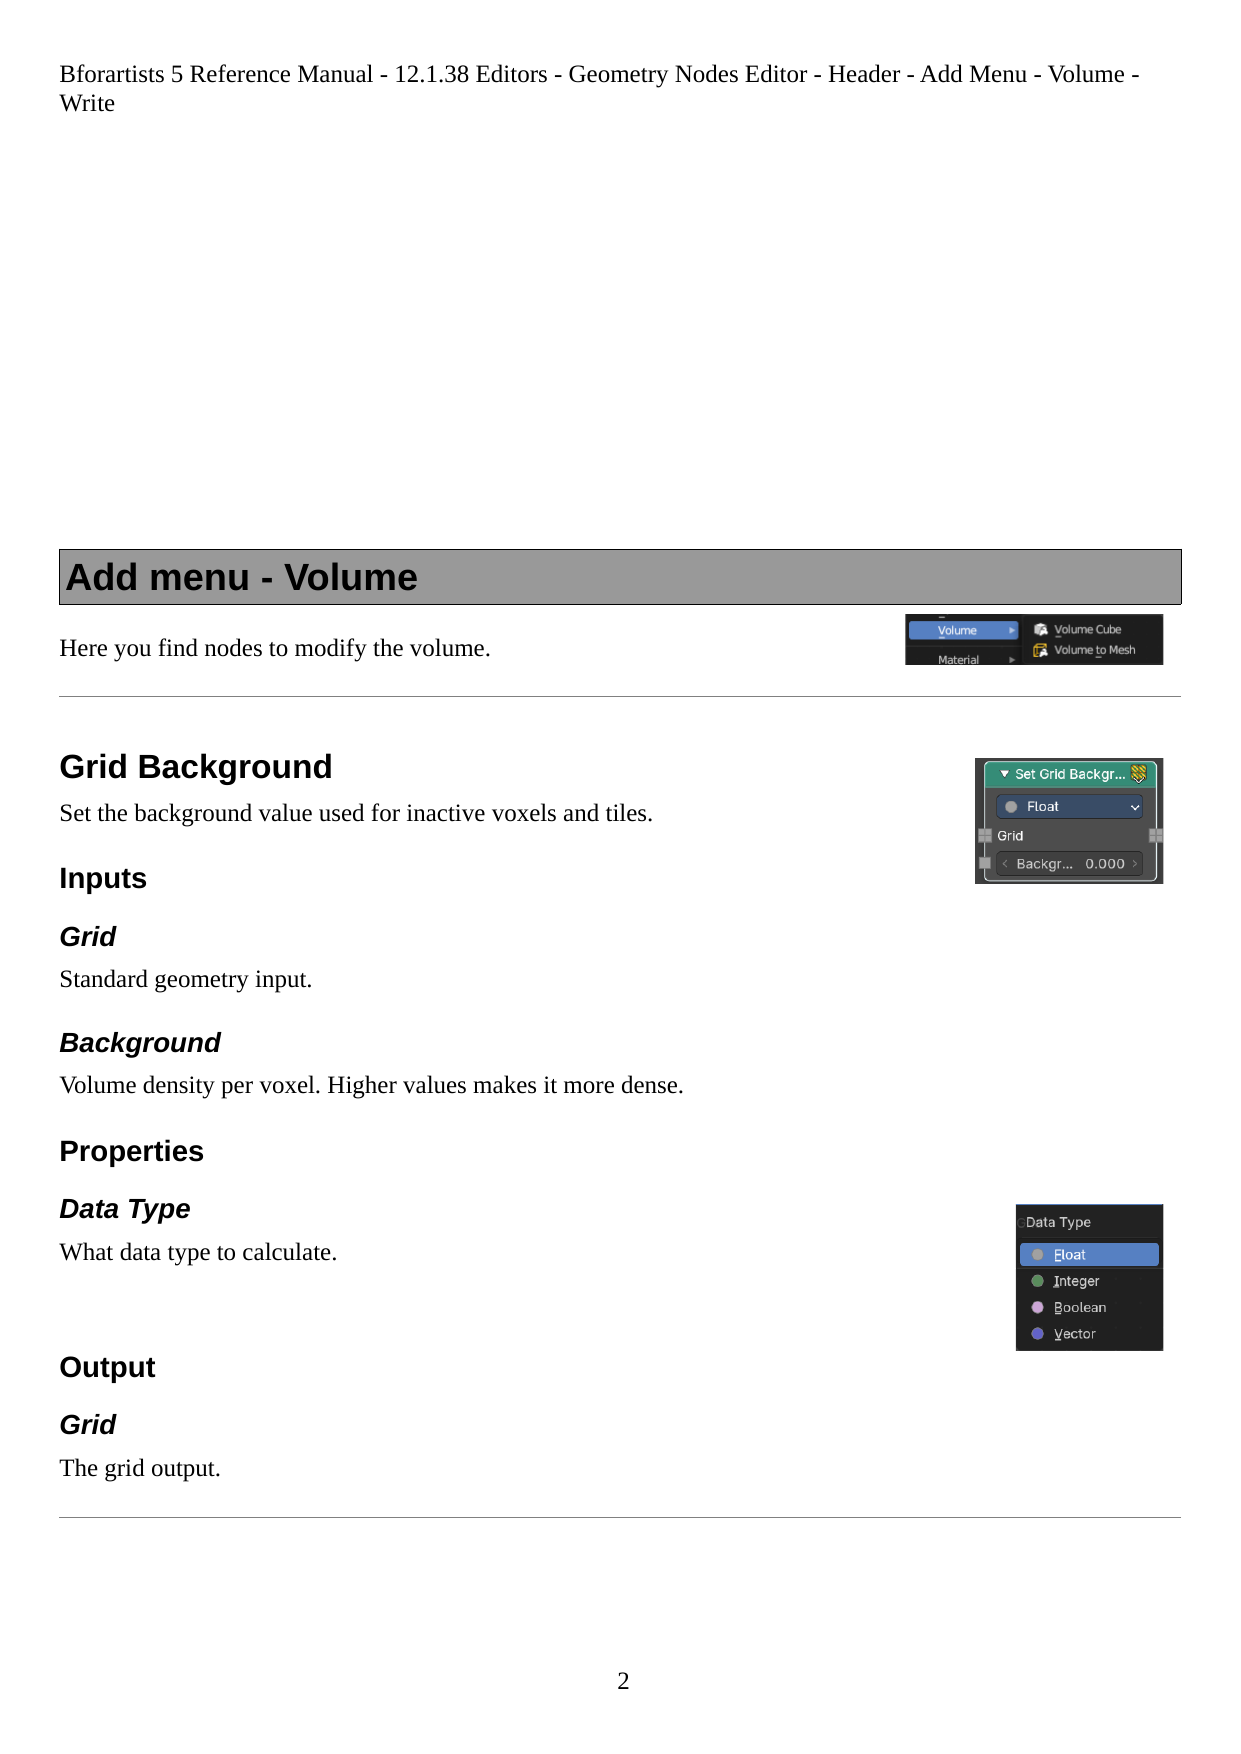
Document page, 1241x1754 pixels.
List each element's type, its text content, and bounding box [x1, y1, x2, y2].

subtitle Output [59, 1350, 1181, 1384]
subtitle Grid [59, 920, 1181, 952]
subtitle Inputs [59, 861, 1181, 895]
text What data type to calculate. [59, 1237, 1015, 1266]
subtitle Data Type [59, 1193, 1181, 1225]
text Here you find nodes to modify the volume. [59, 633, 905, 661]
text Volume density per voxel. Higher values makes it more dense. [59, 1071, 1181, 1099]
subtitle Grid Background [59, 747, 1181, 785]
text The grid output. [59, 1453, 1181, 1482]
subtitle Properties [59, 1134, 1181, 1168]
picture [905, 614, 1164, 665]
picture [1015, 1204, 1164, 1351]
subtitle Grid [59, 1409, 1181, 1441]
text Standard geometry input. [59, 964, 1181, 993]
table_header Add menu - Volume [60, 550, 1181, 604]
text Set the background value used for inactive voxels and tiles. [59, 798, 975, 827]
subtitle Background [59, 1026, 1181, 1058]
picture [975, 758, 1164, 884]
